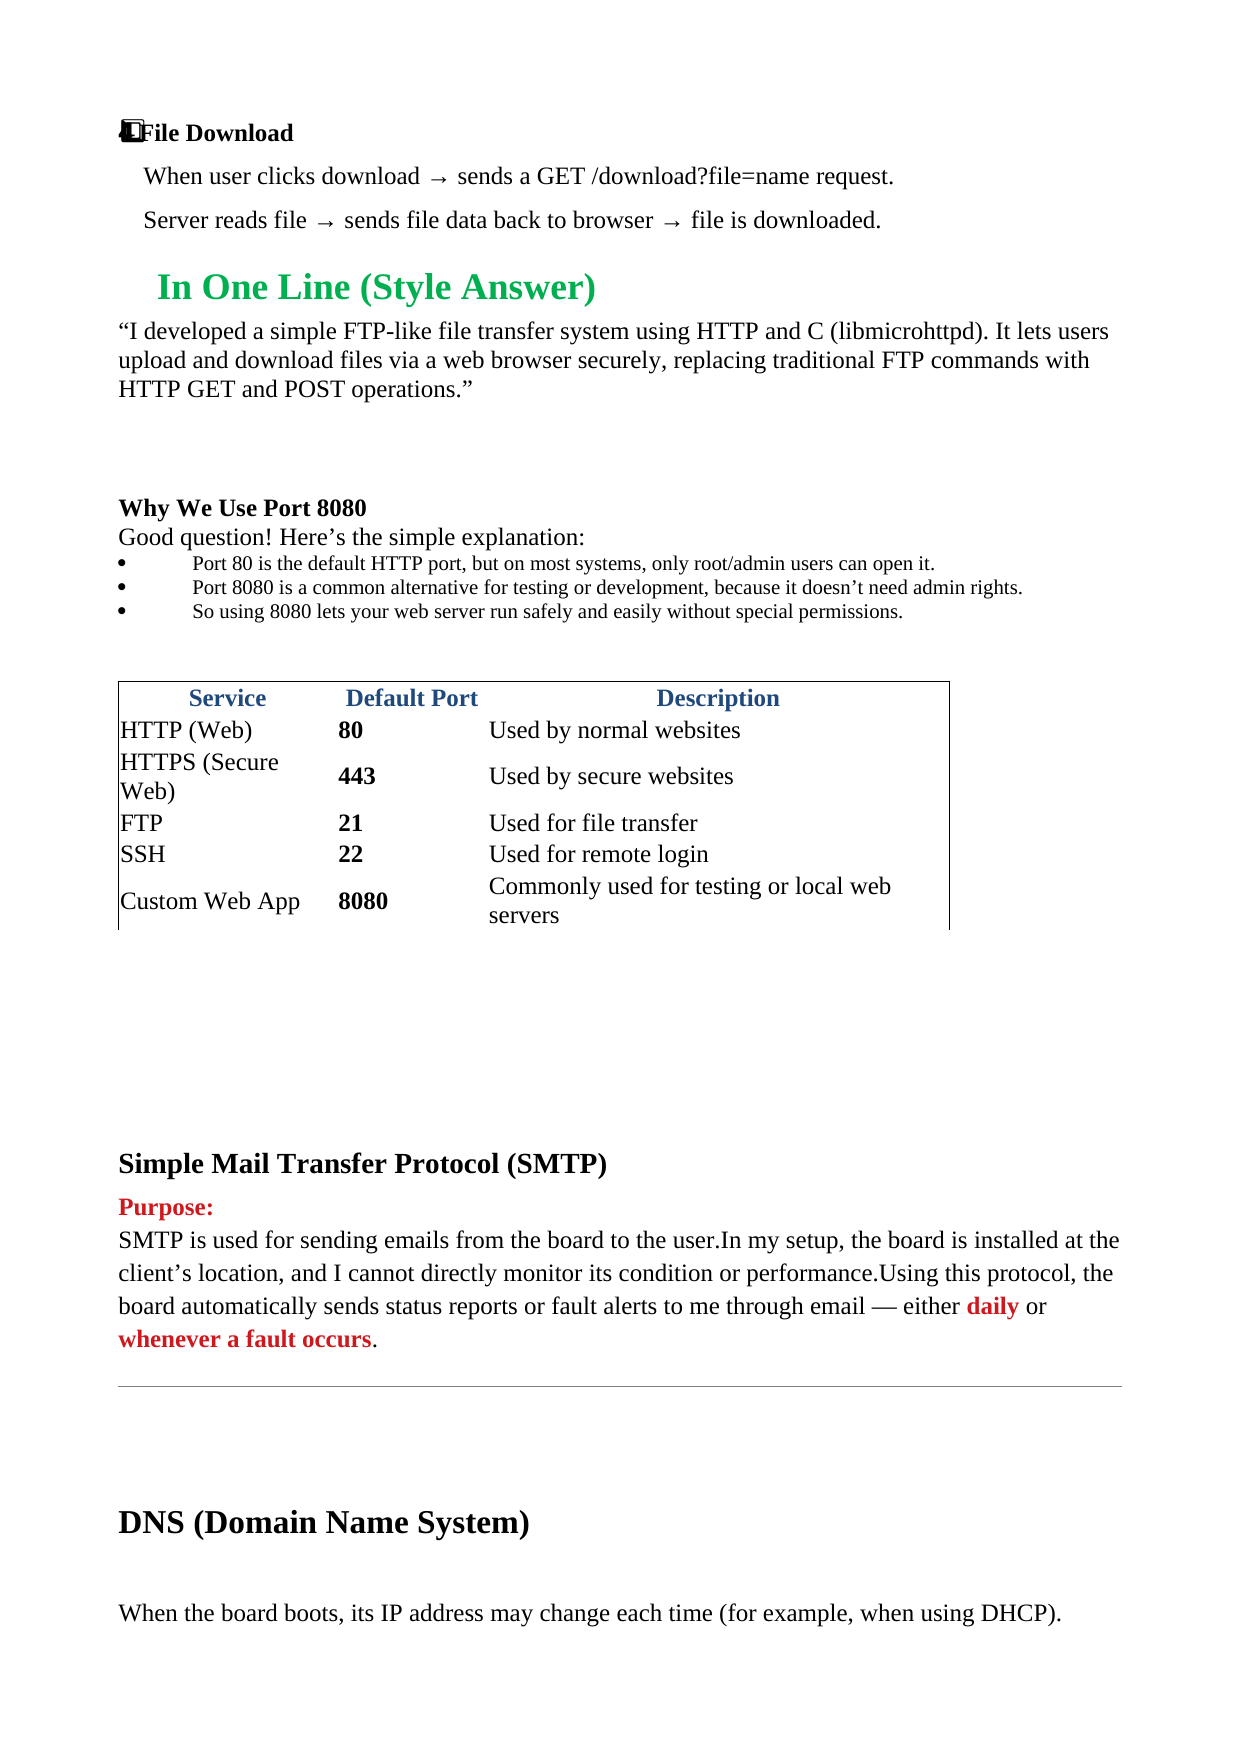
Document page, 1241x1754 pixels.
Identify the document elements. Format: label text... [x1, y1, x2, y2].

list So using 8080 lets your web server run safely and easily without special permissions. [118, 599, 1122, 623]
text “I developed a simple FTP-like file transfer system using HTTP and C (libmicrohttpd). It lets users upload and download files via a web browser securely, replacing traditional FTP commands with HTTP GET and POST operations.” [118, 316, 1122, 402]
text DNS (Domain Name System) [118, 1502, 1122, 1541]
table_cell 22 [336, 838, 487, 870]
table_cell Used for remote login [487, 838, 949, 870]
table_cell 8080 [336, 870, 487, 930]
text 🧩 In One Line (Style Answer) [118, 265, 1122, 308]
table_header Service [119, 682, 336, 713]
table_cell SSH [119, 838, 336, 870]
table_cell Used by secure websites [487, 745, 949, 806]
table_header Description [487, 682, 949, 713]
list Port 8080 is a common alternative for testing or development, because it doesn’t need admin rights. [118, 575, 1122, 599]
text Purpose: SMTP is used for sending emails from the board to the user.In my setup, the board is installed at the client’s location, and I cannot directly monitor its condition or performance.Using this protocol, the board automatically sends status reports or fault alerts to me through email — either daily or whenever a fault occurs. [118, 1192, 1122, 1353]
table_header Default Port [336, 682, 487, 713]
text When user clicks download → sends a GET /download?file=name request. [118, 161, 1122, 190]
text Good question! Here’s the simple explanation: [118, 522, 1122, 551]
table_cell 80 [336, 714, 487, 745]
table_cell 443 [336, 745, 487, 806]
list Port 80 is the default HTTP port, but on most systems, only root/admin users can open it. [118, 551, 1122, 575]
subtitle Simple Mail Transfer Protocol (SMTP) [118, 1146, 1122, 1180]
text Server reads file → sends file data back to browser → file is downloaded. [118, 205, 1122, 233]
table_cell FTP [119, 806, 336, 838]
table_cell Used for file transfer [487, 806, 949, 838]
text When the board boots, its IP address may change each time (for example, when using DHCP). [118, 1598, 1122, 1627]
table_cell HTTP (Web) [119, 714, 336, 745]
text Why We Use Port 8080 [118, 493, 1122, 522]
table_cell HTTPS (Secure Web) [119, 745, 336, 806]
table_cell Commonly used for testing or local web servers [487, 870, 949, 930]
table_cell 21 [336, 806, 487, 838]
table_cell Used by normal websites [487, 714, 949, 745]
text 4️⃣ File Download [118, 118, 1122, 147]
table_cell Custom Web App [119, 870, 336, 930]
